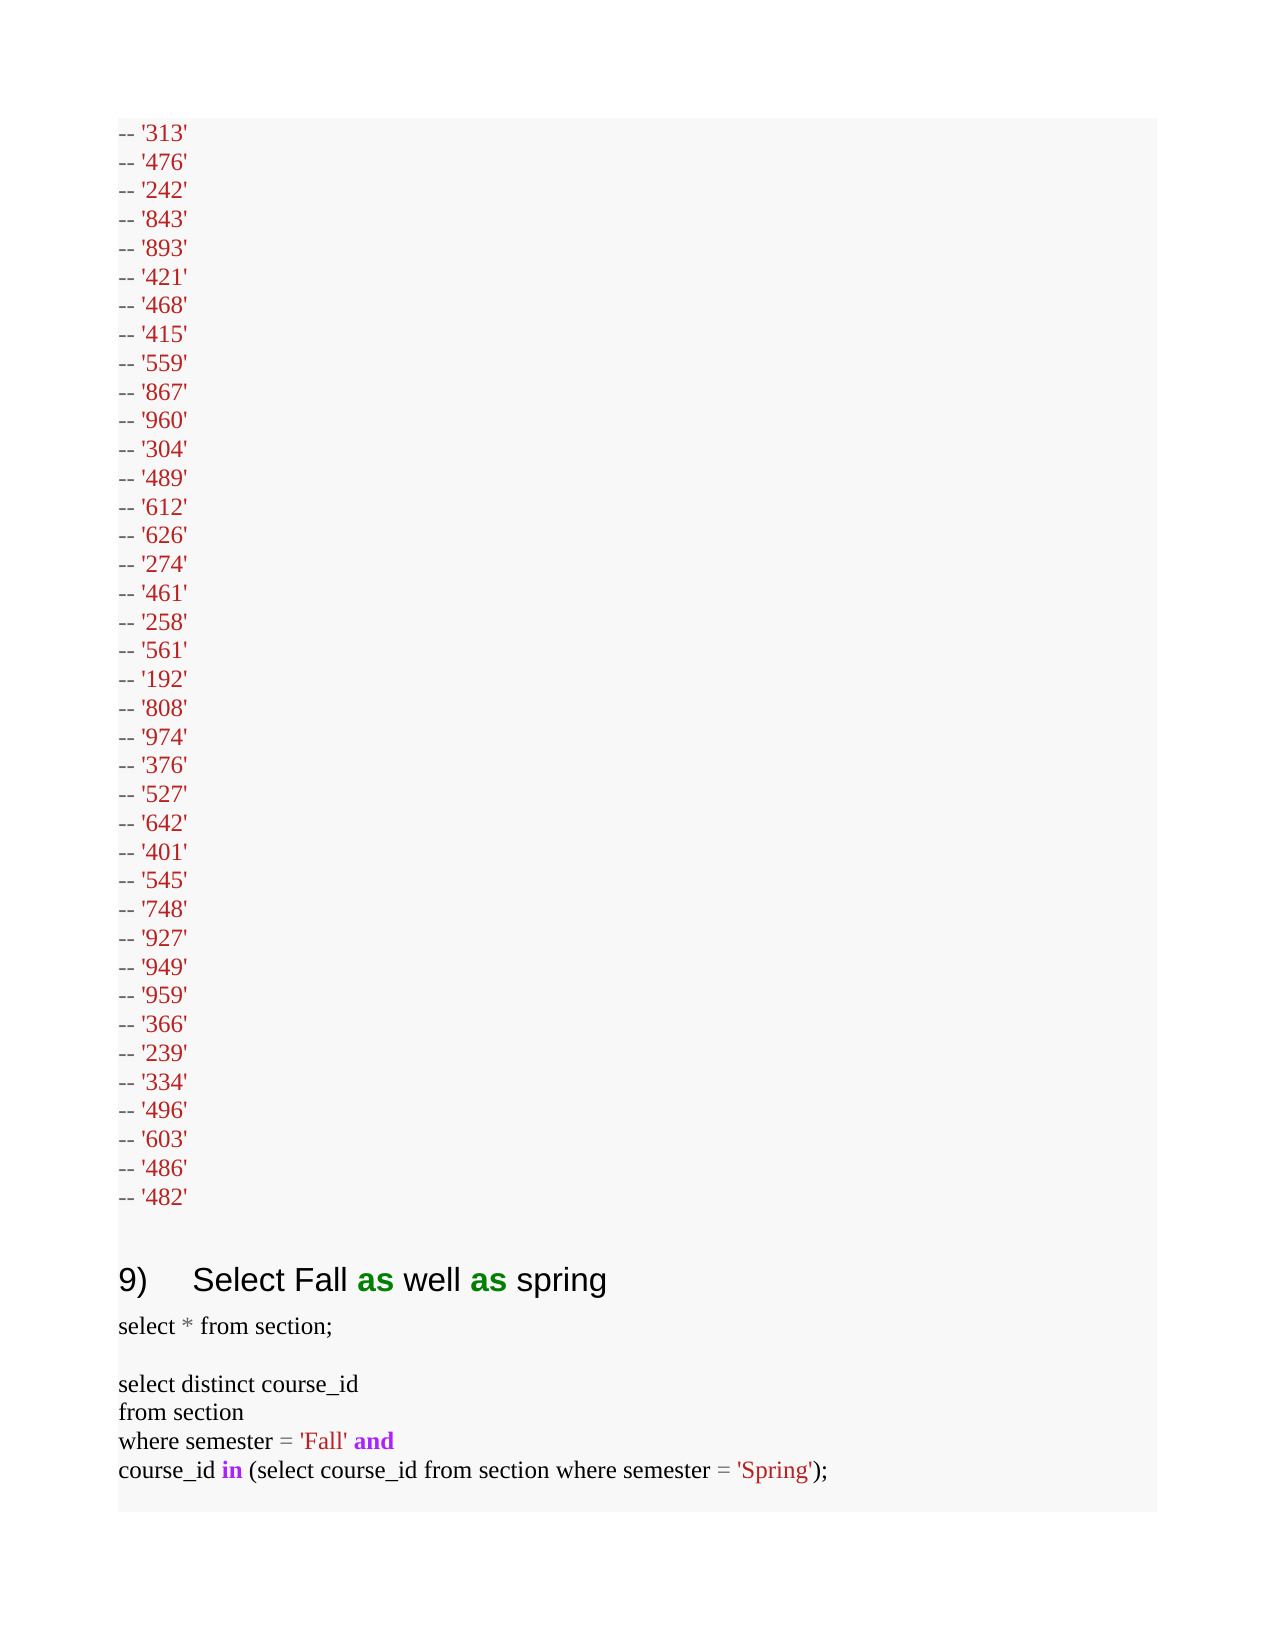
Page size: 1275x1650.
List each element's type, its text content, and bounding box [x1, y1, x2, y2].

text -- '366' [118, 1009, 1157, 1038]
text -- '748' [118, 894, 1157, 923]
text -- '612' [118, 492, 1157, 521]
text -- '192' [118, 664, 1157, 693]
text -- '974' [118, 722, 1157, 751]
text -- '304' [118, 434, 1157, 463]
text -- '258' [118, 607, 1157, 636]
text -- '476' [118, 147, 1157, 176]
text select * from section; [118, 1311, 1157, 1340]
text from section [118, 1397, 1157, 1426]
text -- '893' [118, 233, 1157, 262]
text -- '603' [118, 1124, 1157, 1153]
text -- '401' [118, 837, 1157, 866]
text -- '867' [118, 377, 1157, 406]
text -- '808' [118, 693, 1157, 722]
text select distinct course_id [118, 1369, 1157, 1397]
text -- '421' [118, 262, 1157, 291]
text -- '959' [118, 981, 1157, 1009]
subtitle Select Fall as well as spring [118, 1260, 1157, 1299]
text -- '642' [118, 808, 1157, 837]
text -- '486' [118, 1153, 1157, 1182]
text -- '415' [118, 319, 1157, 348]
text -- '468' [118, 291, 1157, 319]
text -- '376' [118, 751, 1157, 779]
text -- '843' [118, 204, 1157, 233]
text -- '927' [118, 923, 1157, 952]
text -- '960' [118, 406, 1157, 434]
text -- '334' [118, 1067, 1157, 1096]
text -- '949' [118, 952, 1157, 981]
text -- '561' [118, 636, 1157, 664]
text -- '242' [118, 176, 1157, 204]
text where semester = 'Fall' and [118, 1426, 1157, 1455]
text -- '545' [118, 866, 1157, 894]
text -- '313' [118, 118, 1157, 147]
text -- '527' [118, 779, 1157, 808]
text -- '559' [118, 348, 1157, 377]
text -- '274' [118, 549, 1157, 578]
text course_id in (select course_id from section where semester = 'Spring'); [118, 1455, 1157, 1484]
text -- '482' [118, 1182, 1157, 1211]
text -- '461' [118, 578, 1157, 607]
text -- '626' [118, 521, 1157, 549]
text -- '239' [118, 1038, 1157, 1067]
text -- '496' [118, 1096, 1157, 1124]
text -- '489' [118, 463, 1157, 492]
